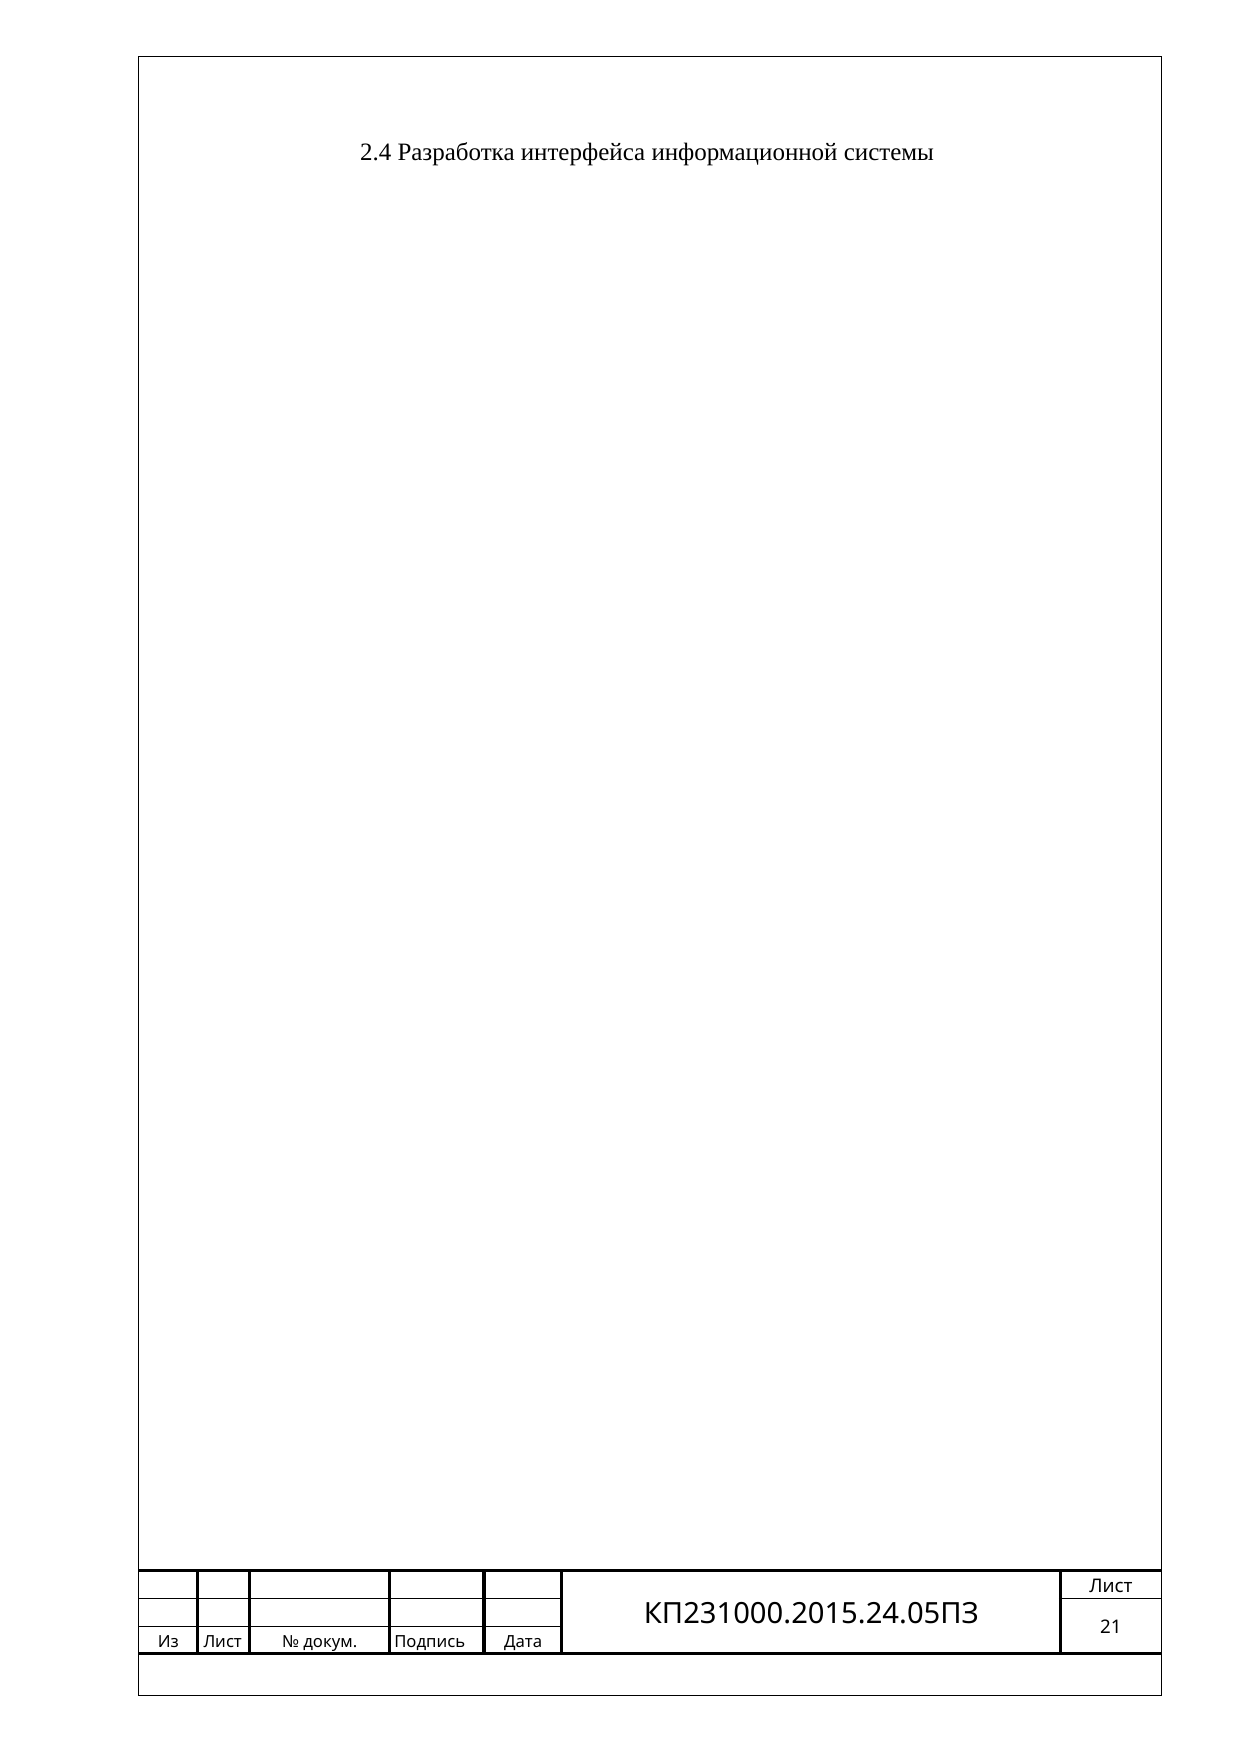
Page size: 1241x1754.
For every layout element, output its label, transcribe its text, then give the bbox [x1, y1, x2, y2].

subtitle 2.4 Разработка интерфейса информационной системы [168, 137, 1132, 165]
